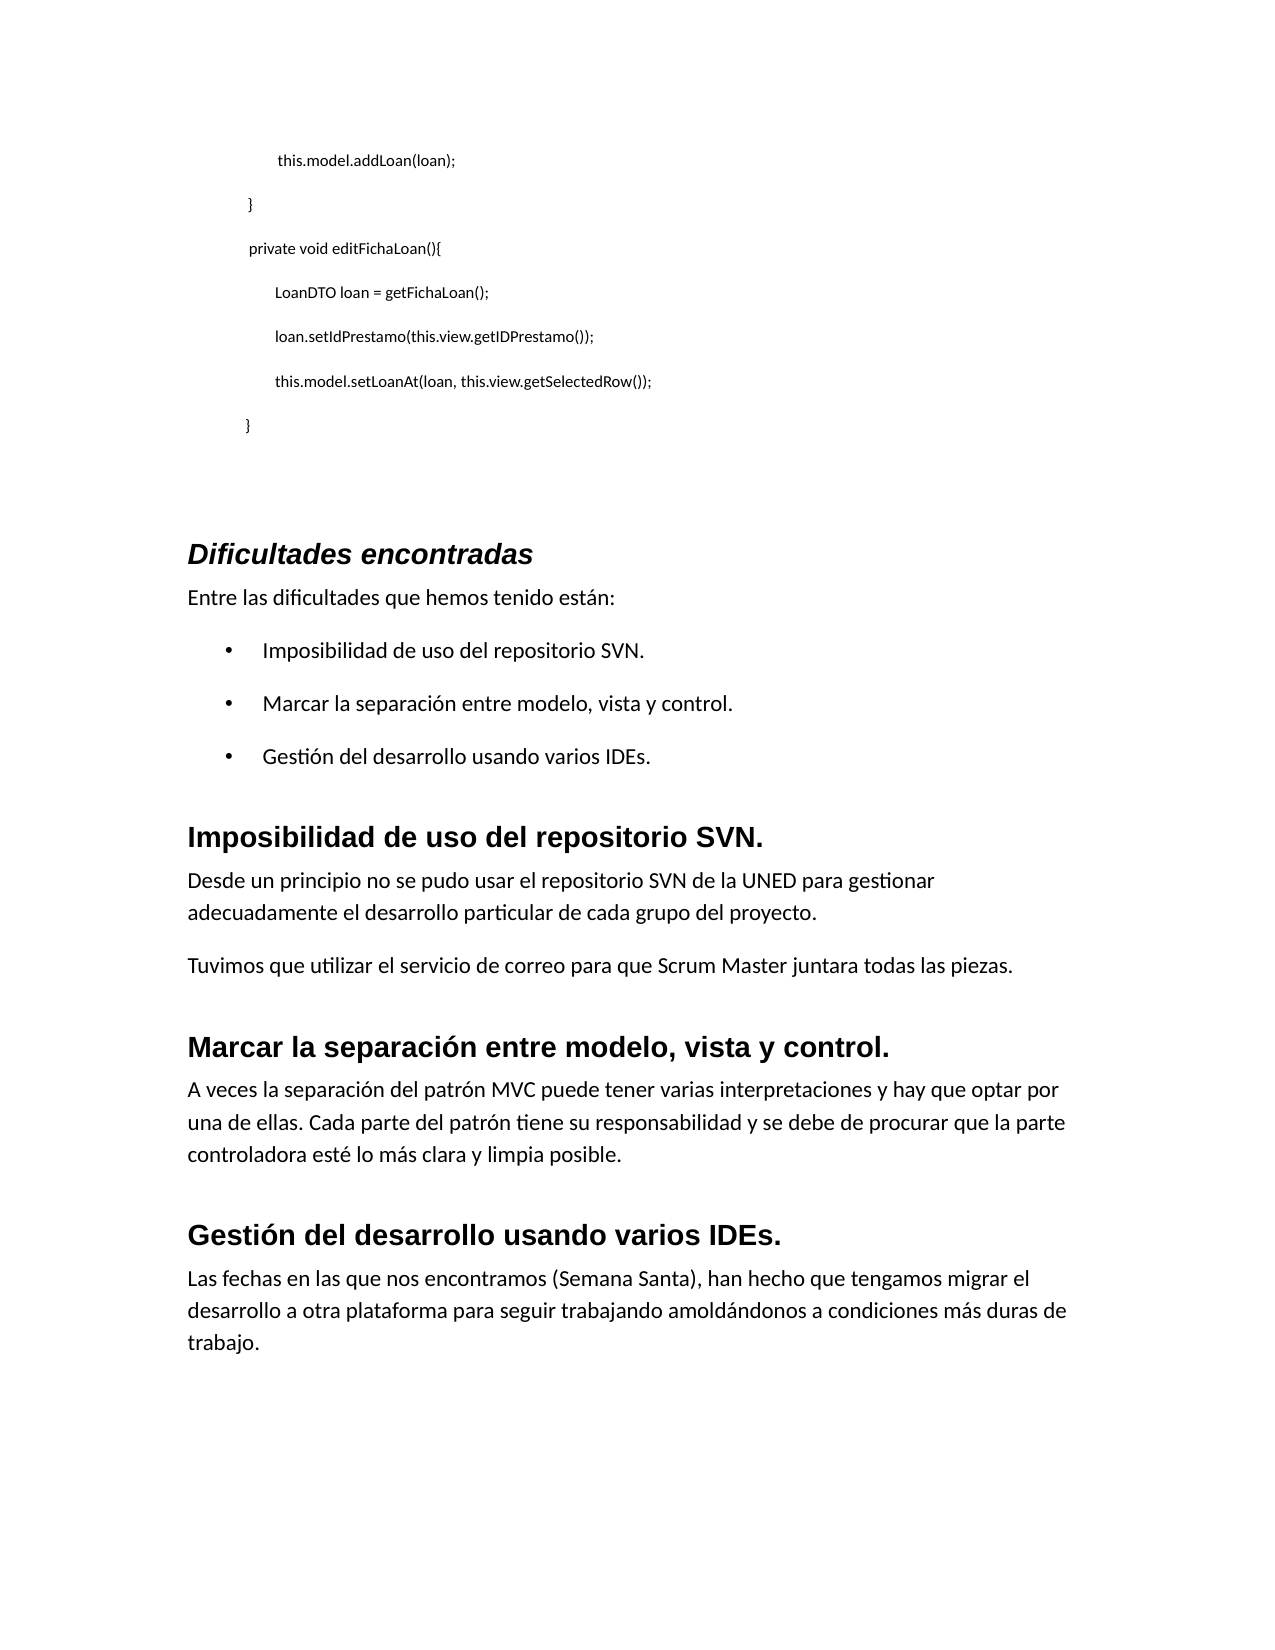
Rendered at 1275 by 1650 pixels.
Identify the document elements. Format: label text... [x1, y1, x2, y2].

subtitle Dificultades encontradas [187, 537, 1087, 571]
list Gestión del desarrollo usando varios IDEs. [225, 742, 1087, 770]
text Las fechas en las que nos encontramos (Semana Santa), han hecho que tengamos migrar el desarrollo a otra plataforma para seguir trabajando amoldándonos a condiciones más duras de trabajo. [187, 1264, 1087, 1356]
text this.model.addLoan(loan); [247, 150, 1087, 170]
subtitle Gestión del desarrollo usando varios IDEs. [187, 1218, 1087, 1252]
list Marcar la separación entre modelo, vista y control. [225, 689, 1087, 717]
text Desde un principio no se pudo usar el repositorio SVN de la UNED para gestionar adecuadamente el desarrollo particular de cada grupo del proyecto. [187, 866, 1087, 927]
text Entre las dificultades que hemos tenido están: [187, 583, 1087, 611]
list Imposibilidad de uso del repositorio SVN. [225, 636, 1087, 664]
text A veces la separación del patrón MVC puede tener varias interpretaciones y hay que optar por una de ellas. Cada parte del patrón tiene su responsabilidad y se debe de procurar que la parte controladora esté lo más clara y limpia posible. [187, 1076, 1087, 1168]
text } [245, 415, 1087, 435]
text } [247, 194, 1087, 214]
subtitle Marcar la separación entre modelo, vista y control. [187, 1029, 1087, 1063]
subtitle Imposibilidad de uso del repositorio SVN. [187, 820, 1087, 854]
text Tuvimos que utilizar el servicio de correo para que Scrum Master juntara todas las piezas. [187, 952, 1087, 979]
text LoanDTO loan = getFichaLoan(); [245, 282, 1087, 303]
text loan.setIdPrestamo(this.view.getIDPrestamo()); [245, 327, 1087, 347]
text private void editFichaLoan(){ [245, 238, 1087, 259]
text this.model.setLoanAt(loan, this.view.getSelectedRow()); [245, 371, 1087, 391]
